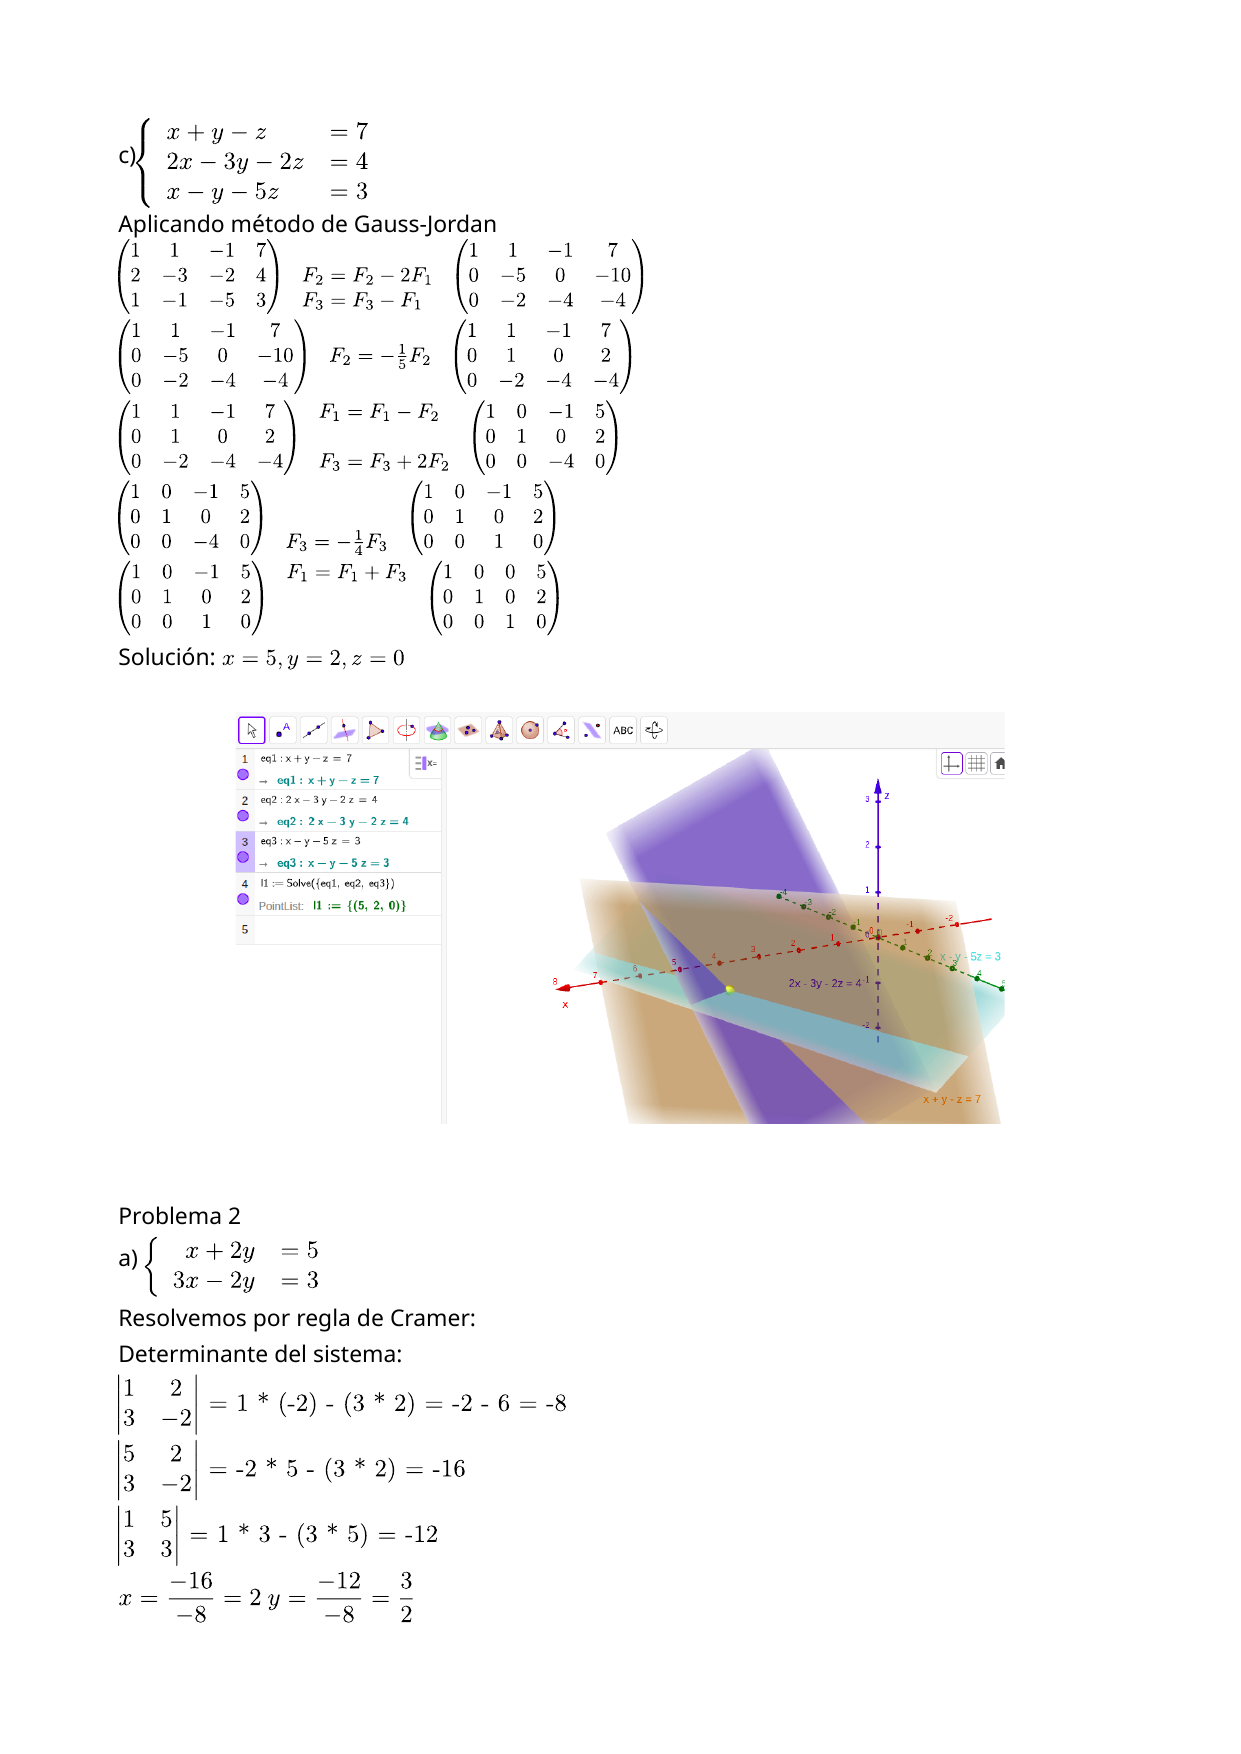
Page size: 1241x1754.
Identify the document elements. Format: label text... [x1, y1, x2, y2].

text Aplicando método de Gauss-Jordan [118, 208, 1122, 239]
text Solución: [118, 641, 1122, 672]
text Determinante del sistema: [118, 1338, 1122, 1369]
picture [235, 712, 1005, 1124]
text c) [118, 118, 147, 208]
text Resolvemos por regla de Cramer: [118, 1302, 1122, 1334]
text [150, 118, 1122, 208]
text Problema 2 [118, 1200, 1122, 1231]
text a) [118, 1236, 1122, 1298]
